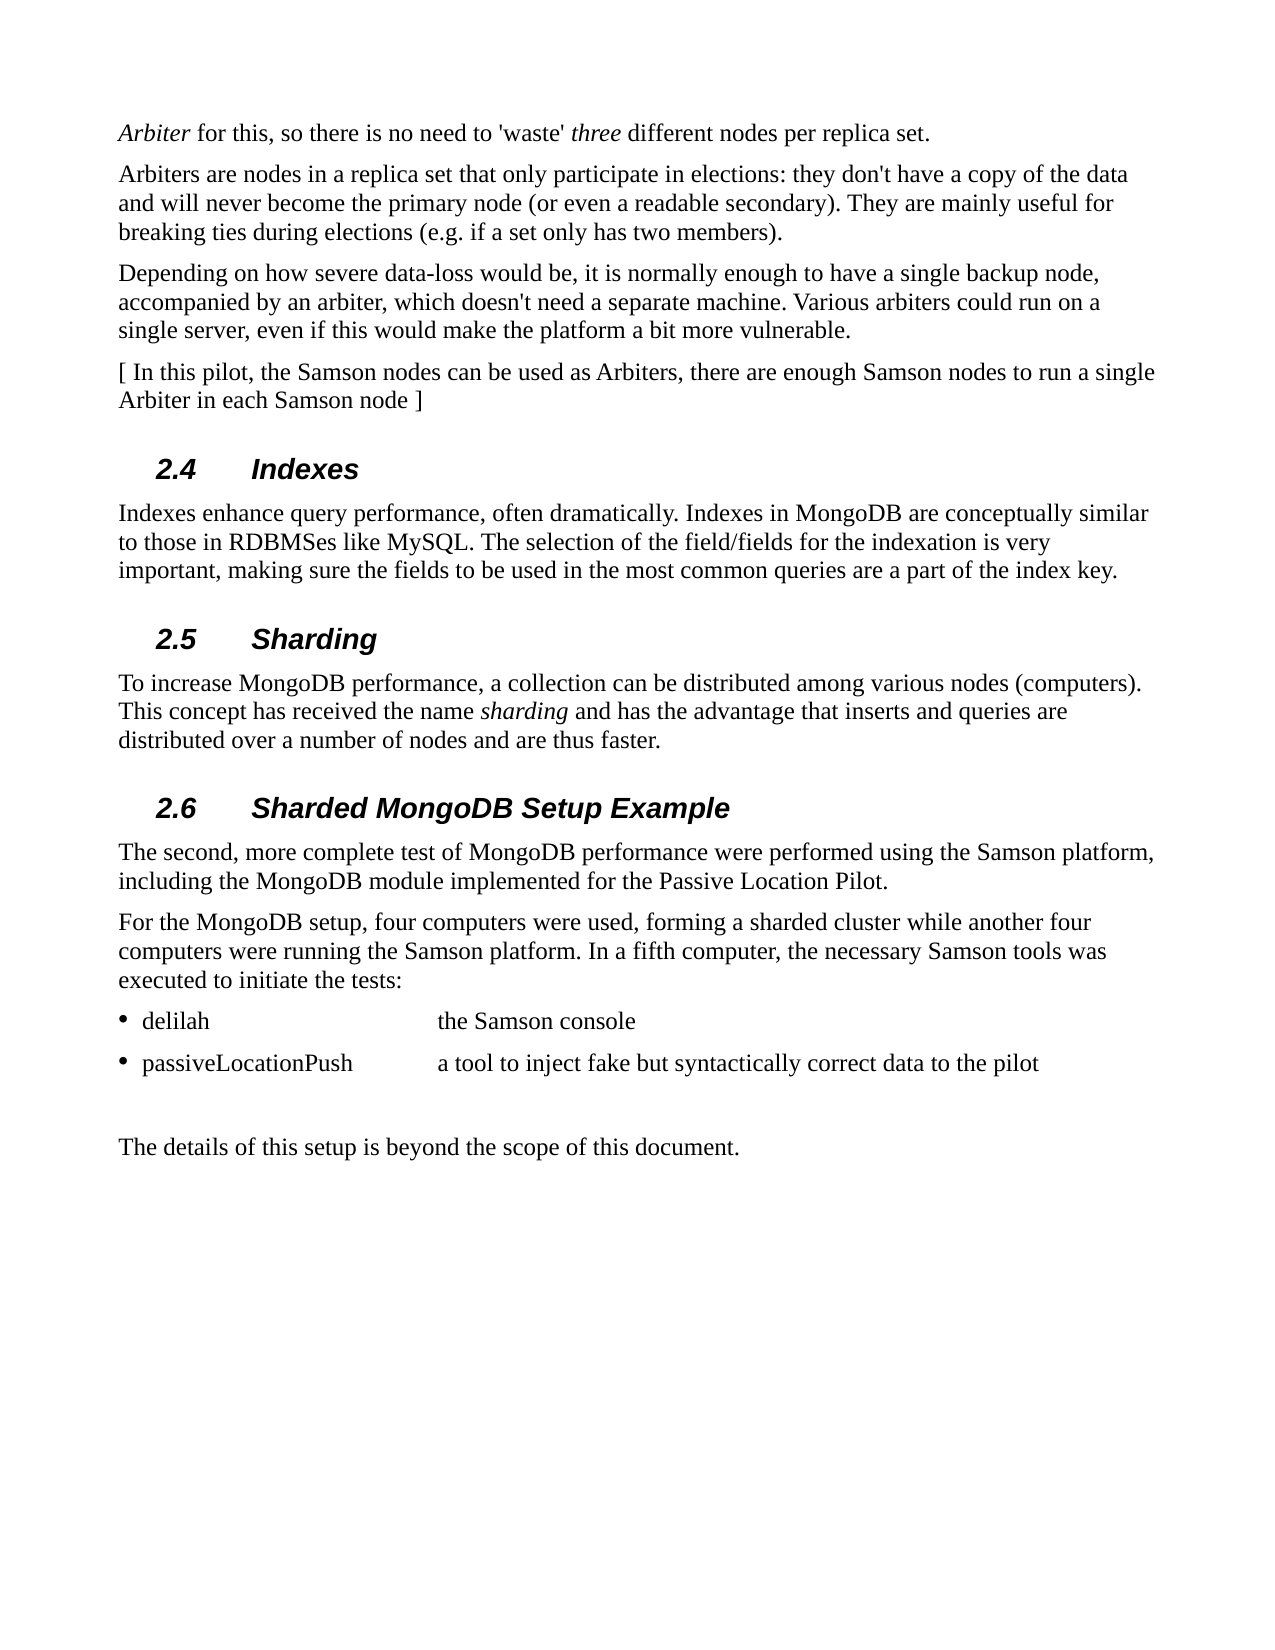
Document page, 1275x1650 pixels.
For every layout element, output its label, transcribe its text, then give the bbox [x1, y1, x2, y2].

list delilah the Samson console [118, 1006, 1157, 1036]
text To increase MongoDB performance, a collection can be distributed among various nodes (computers). This concept has received the name sharding and has the advantage that inserts and queries are distributed over a number of nodes and are thus faster. [118, 668, 1157, 754]
text Arbiter for this, so there is no need to 'waste' three different nodes per replica set. [118, 118, 1157, 147]
text For the MongoDB setup, four computers were used, forming a sharded cluster while another four computers were running the Samson platform. In a fifth computer, the necessary Samson tools was executed to initiate the tests: [118, 907, 1157, 994]
text The second, more complete test of MongoDB performance were performed using the Samson platform, including the MongoDB module implemented for the Passive Location Pilot. [118, 837, 1157, 895]
text Depending on how severe data-loss would be, it is normally enough to have a single backup node, accompanied by an arbiter, which doesn't need a separate machine. Various arbiters could run on a single server, even if this would make the platform a bit more vulnerable. [118, 258, 1157, 344]
subtitle Sharding [148, 622, 1157, 655]
text The details of this setup is beyond the scope of this document. [118, 1132, 1157, 1161]
subtitle Indexes [148, 452, 1157, 485]
text Arbiters are nodes in a replica set that only participate in elections: they don't have a copy of the data and will never become the primary node (or even a readable secondary). They are mainly useful for breaking ties during elections (e.g. if a set only has two members). [118, 159, 1157, 246]
subtitle Sharded MongoDB Setup Example [148, 791, 1157, 825]
text Indexes enhance query performance, often dramatically. Indexes in MongoDB are conceptually similar to those in RDBMSes like MySQL. The selection of the field/fields for the indexation is very important, making sure the fields to be used in the most common queries are a part of the index key. [118, 498, 1157, 584]
list passiveLocationPush a tool to inject fake but syntactically correct data to the pilot [118, 1048, 1157, 1078]
text [ In this pilot, the Samson nodes can be used as Arbiters, there are enough Samson nodes to run a single Arbiter in each Samson node ] [118, 357, 1157, 414]
